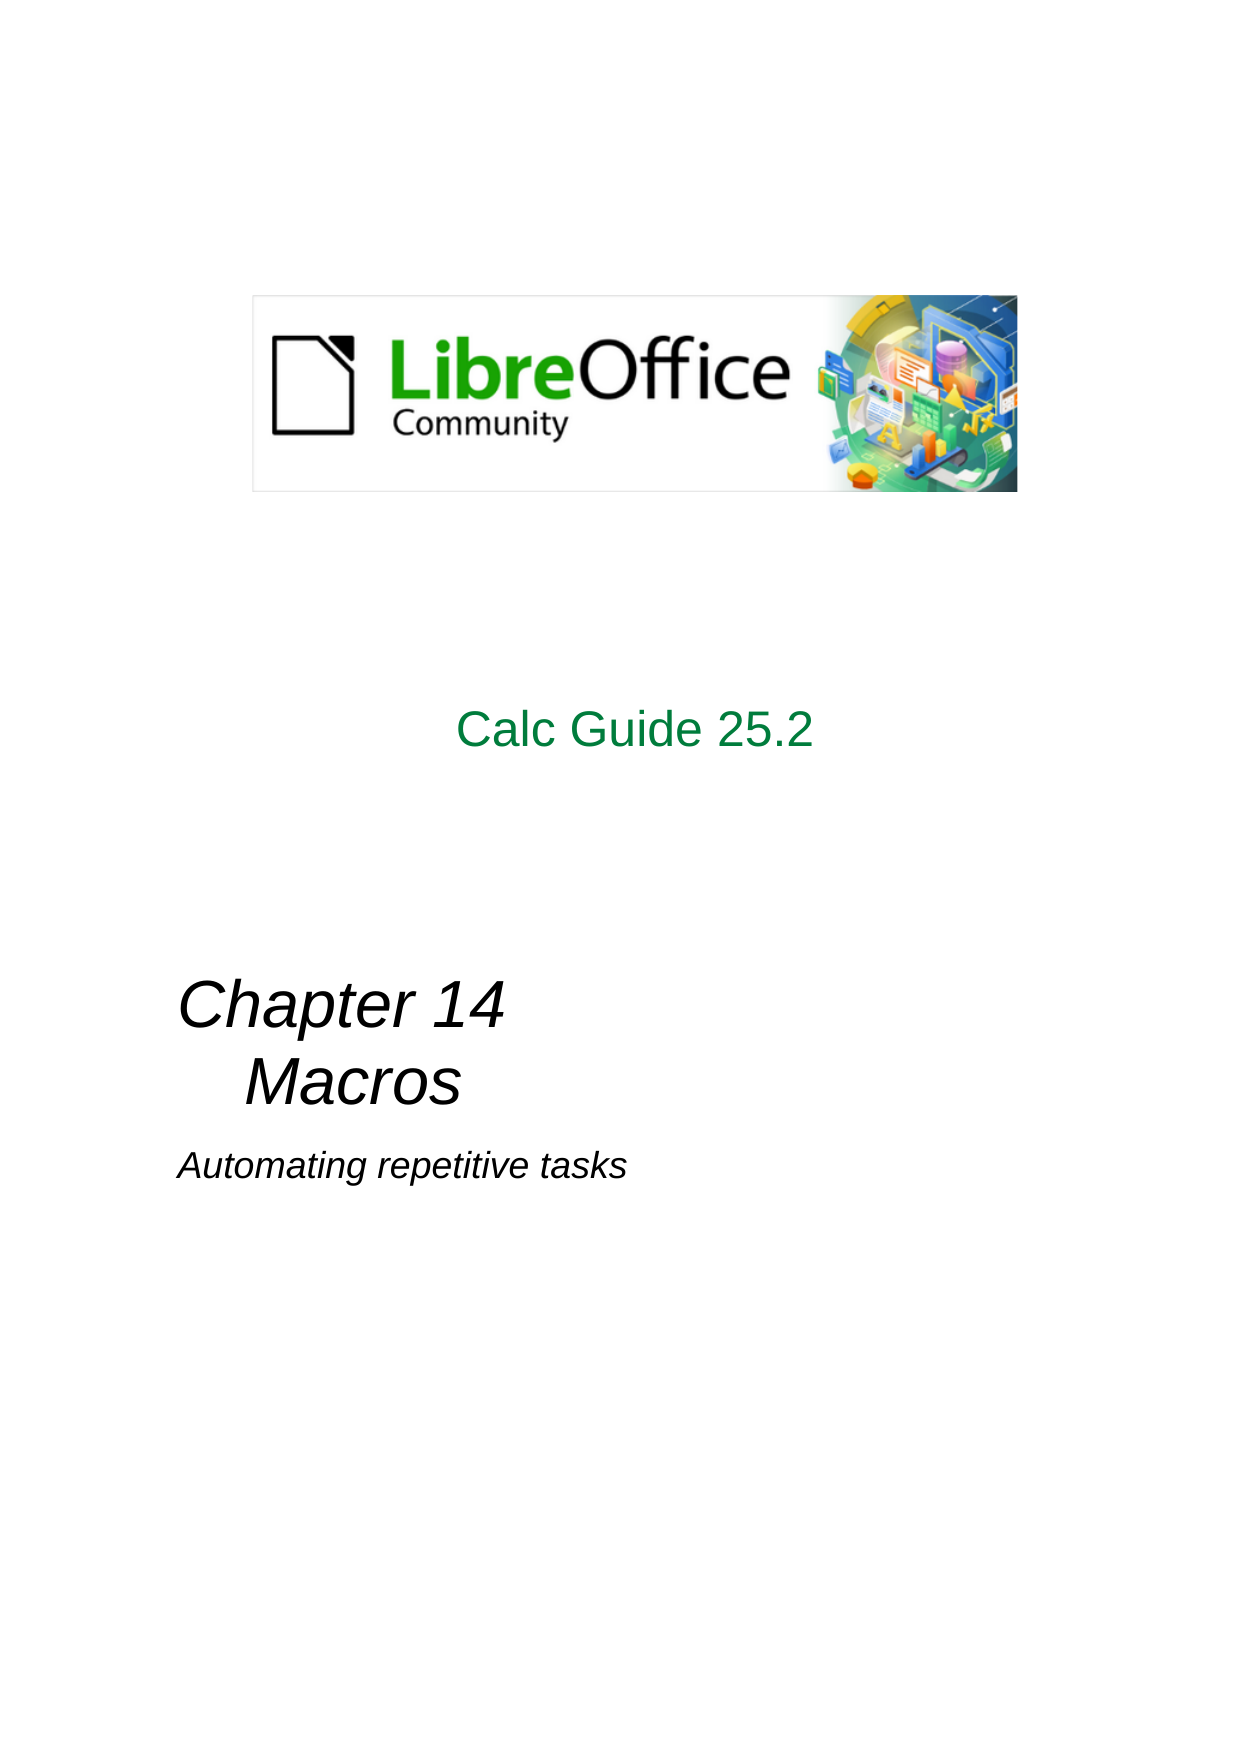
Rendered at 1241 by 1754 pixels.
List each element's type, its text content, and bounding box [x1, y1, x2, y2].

title Chapter 14 Macros [177, 965, 1093, 1119]
subtitle Automating repetitive tasks [177, 1143, 1093, 1187]
text Calc Guide 25.2 [177, 699, 1093, 757]
picture [252, 295, 1018, 492]
